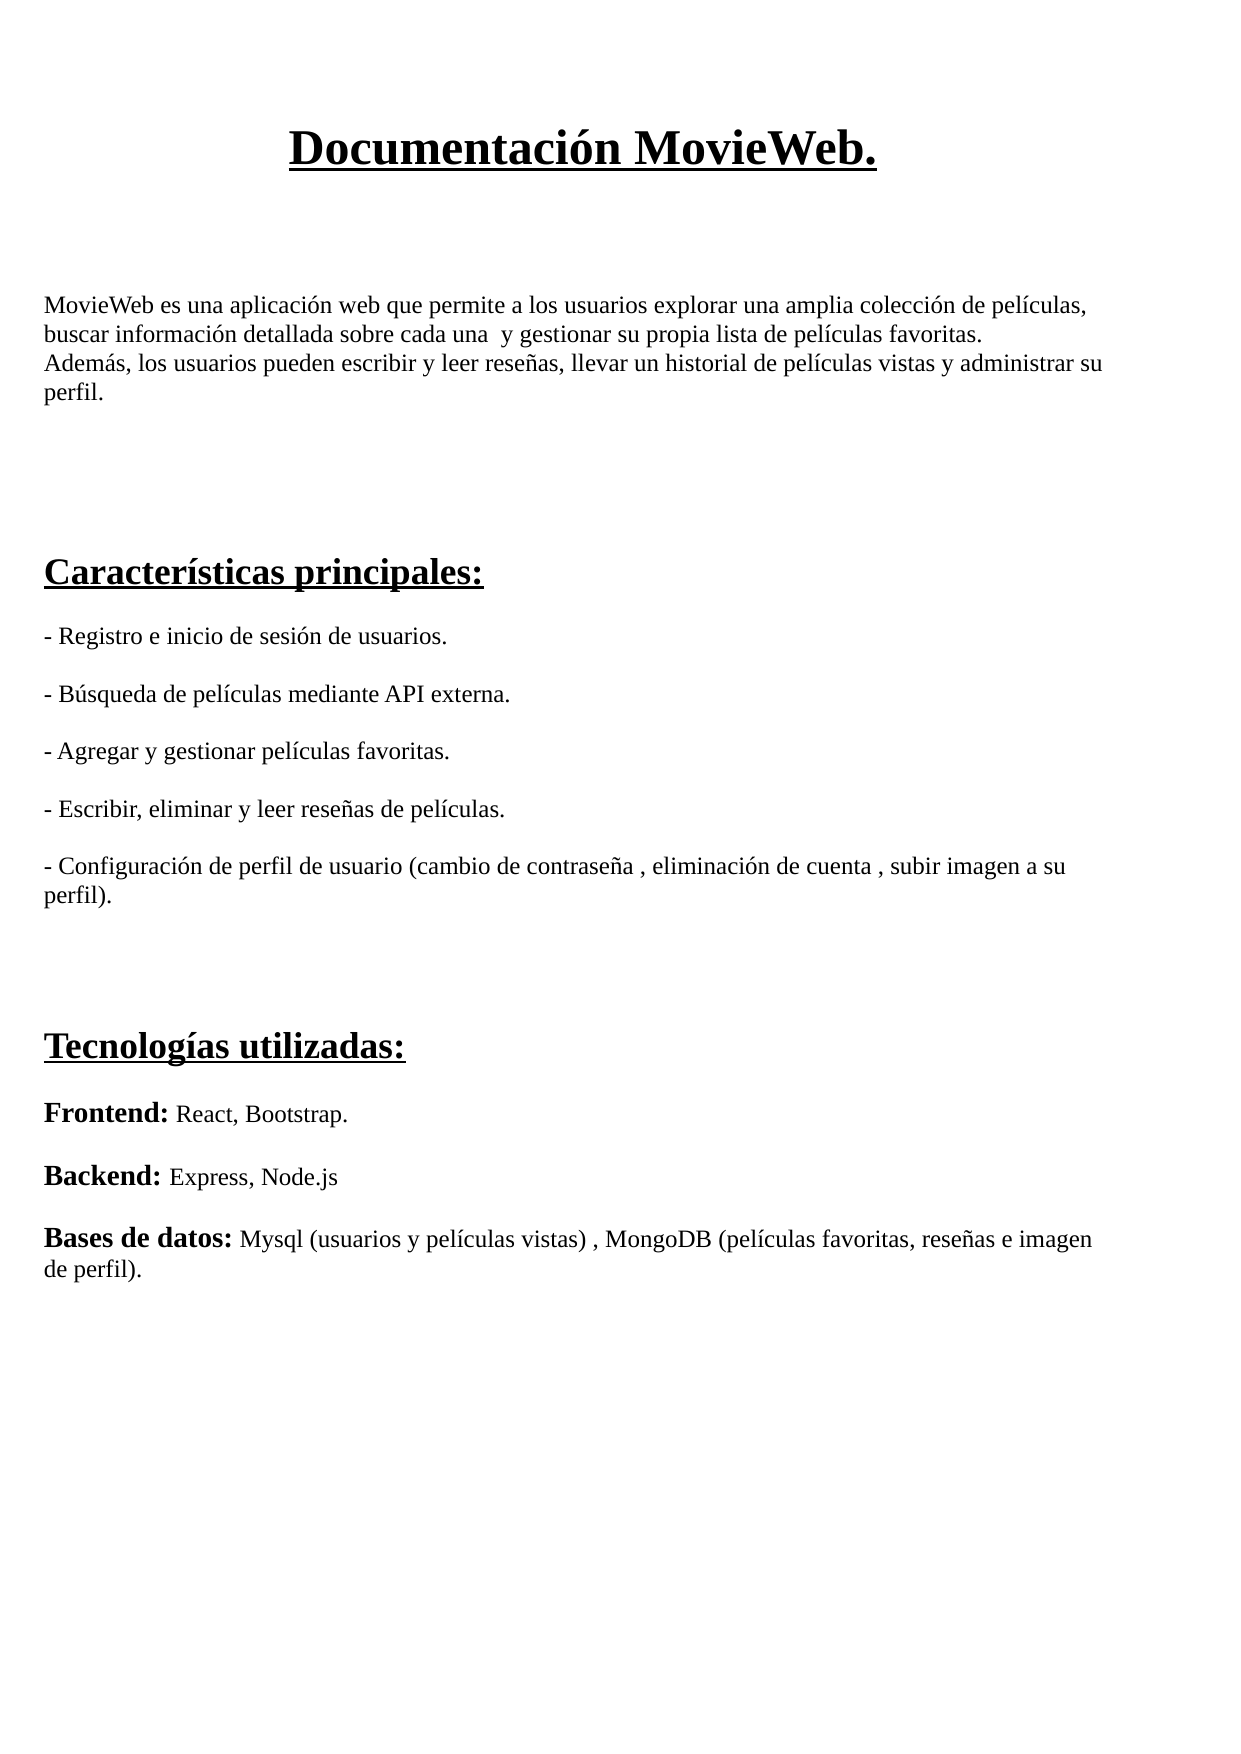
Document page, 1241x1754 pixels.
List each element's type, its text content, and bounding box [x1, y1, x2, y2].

text - Búsqueda de películas mediante API externa. [43, 679, 1122, 707]
text MovieWeb es una aplicación web que permite a los usuarios explorar una amplia colección de películas, buscar información detallada sobre cada una y gestionar su propia lista de películas favoritas. [43, 291, 1122, 348]
text Además, los usuarios pueden escribir y leer reseñas, llevar un historial de películas vistas y administrar su perfil. [43, 348, 1122, 406]
text Bases de datos: Mysql (usuarios y películas vistas) , MongoDB (películas favoritas, reseñas e imagen de perfil). [43, 1220, 1122, 1282]
text Backend: Express, Node.js [43, 1158, 1122, 1191]
text Características principales: [43, 549, 1122, 621]
text - Registro e inicio de sesión de usuarios. [43, 621, 1122, 650]
text - Agregar y gestionar películas favoritas. [43, 736, 1122, 765]
text - Configuración de perfil de usuario (cambio de contraseña , eliminación de cuenta , subir imagen a su perfil). [43, 851, 1122, 909]
text - Escribir, eliminar y leer reseñas de películas. [43, 794, 1122, 822]
text Frontend: React, Bootstrap. [43, 1096, 1122, 1129]
text Tecnologías utilizadas: [43, 1024, 1122, 1067]
text Documentación MovieWeb. [43, 118, 1122, 176]
